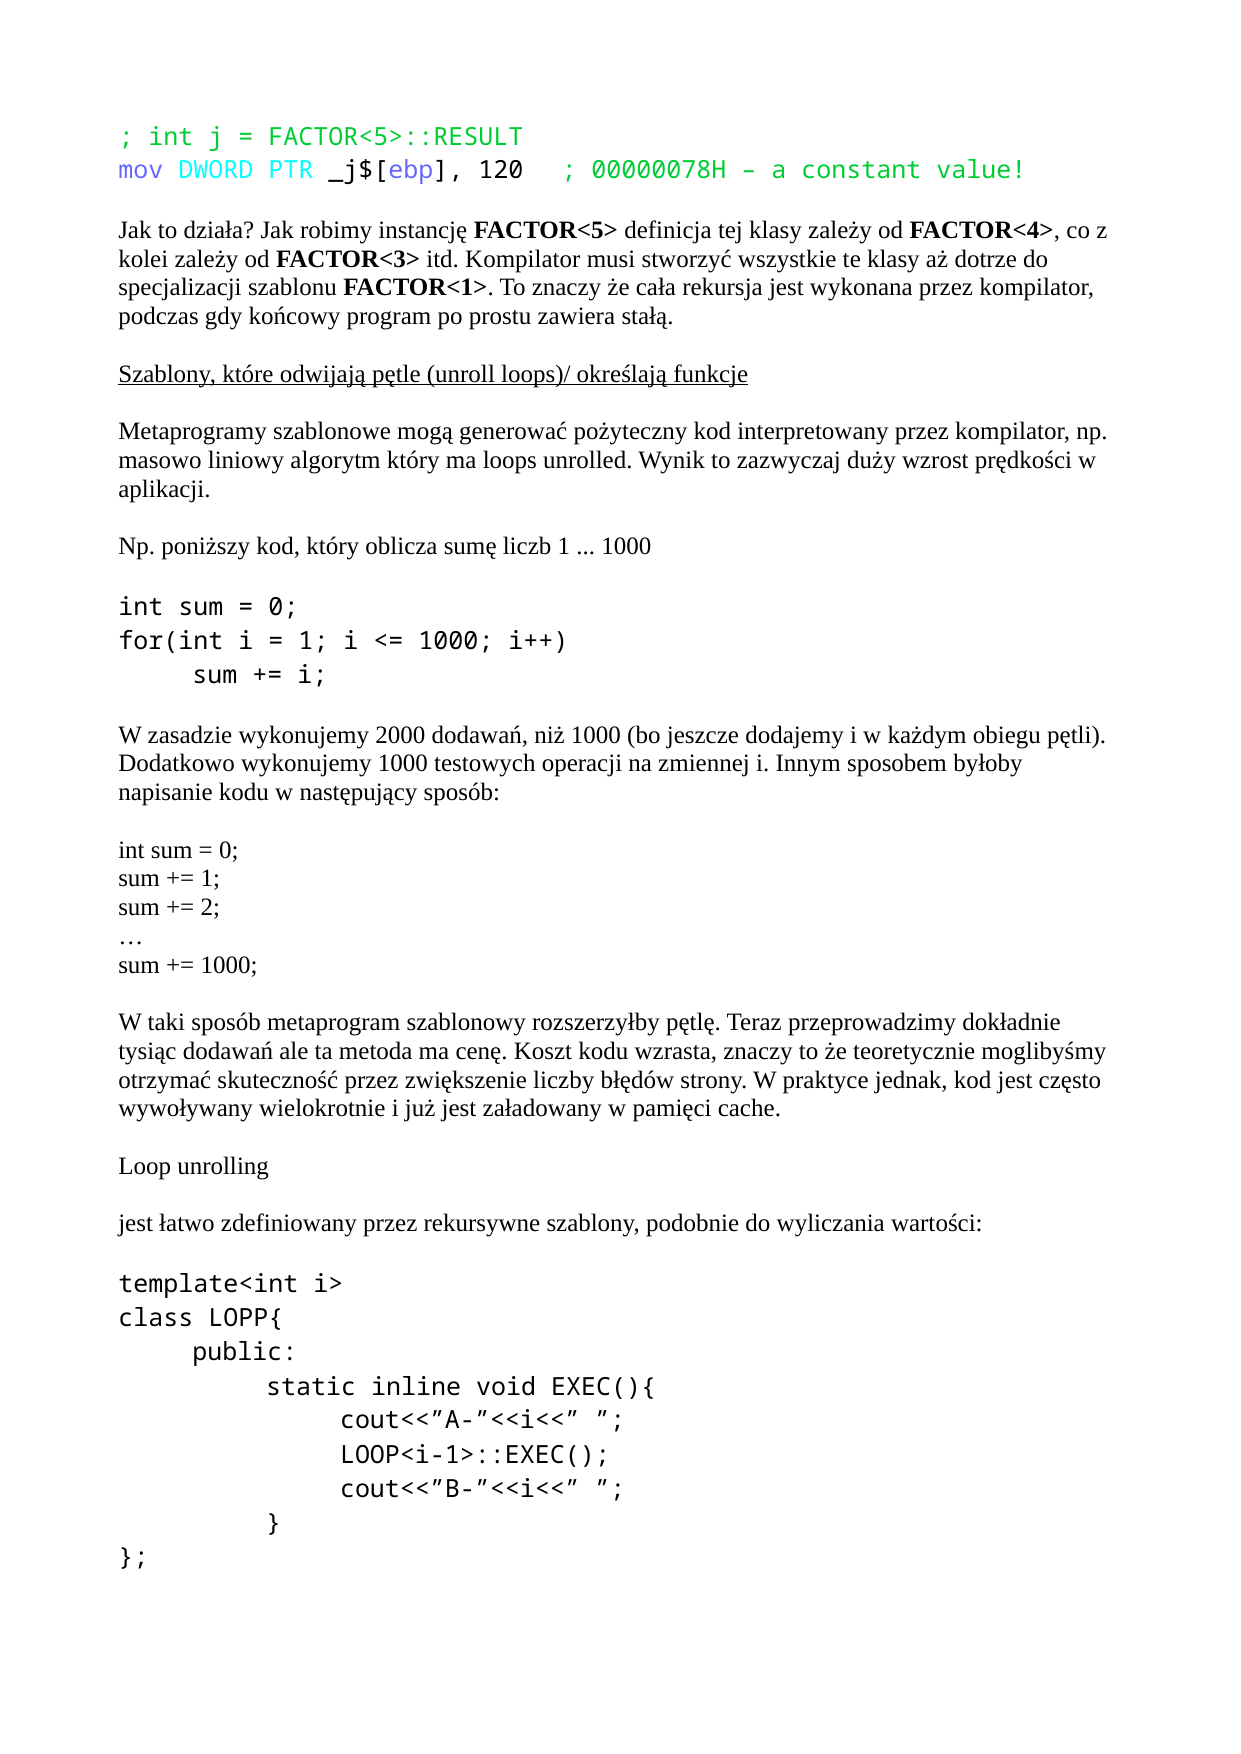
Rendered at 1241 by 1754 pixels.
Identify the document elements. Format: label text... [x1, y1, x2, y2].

text … [118, 921, 1122, 950]
text jest łatwo zdefiniowany przez rekursywne szablony, podobnie do wyliczania wartości: [118, 1208, 1122, 1237]
text Metaprogramy szablonowe mogą generować pożyteczny kod interpretowany przez kompilator, np. masowo liniowy algorytm który ma loops unrolled. Wynik to zazwyczaj duży wzrost prędkości w aplikacji. [118, 416, 1122, 502]
text sum += 1000; [118, 950, 1122, 978]
text template<int i> [118, 1266, 1122, 1300]
text ; int j = FACTOR<5>::RESULT [118, 118, 1122, 152]
text sum += 2; [118, 892, 1122, 921]
text int sum = 0; [118, 589, 1122, 623]
text public: [118, 1334, 1122, 1368]
text cout<<”A-”<<i<<” ”; [118, 1402, 1122, 1436]
text for(int i = 1; i <= 1000; i++) [118, 623, 1122, 657]
text Jak to działa? Jak robimy instancję FACTOR<5> definicja tej klasy zależy od FACTOR<4>, co z kolei zależy od FACTOR<3> itd. Kompilator musi stworzyć wszystkie te klasy aż dotrze do specjalizacji szablonu FACTOR<1>. To znaczy że cała rekursja jest wykonana przez kompilator, podczas gdy końcowy program po prostu zawiera stałą. [118, 215, 1122, 330]
text Np. poniższy kod, który oblicza sumę liczb 1 ... 1000 [118, 531, 1122, 560]
text Loop unrolling [118, 1151, 1122, 1180]
text } [118, 1504, 1122, 1538]
text Szablony, które odwijają pętle (unroll loops)/ określają funkcje [118, 359, 1122, 387]
text int sum = 0; [118, 835, 1122, 863]
text static inline void EXEC(){ [118, 1368, 1122, 1402]
text class LOPP{ [118, 1300, 1122, 1334]
text W zasadzie wykonujemy 2000 dodawań, niż 1000 (bo jeszcze dodajemy i w każdym obiegu pętli). Dodatkowo wykonujemy 1000 testowych operacji na zmiennej i. Innym sposobem byłoby napisanie kodu w następujący sposób: [118, 720, 1122, 806]
text }; [118, 1538, 1122, 1572]
text W taki sposób metaprogram szablonowy rozszerzyłby pętlę. Teraz przeprowadzimy dokładnie tysiąc dodawań ale ta metoda ma cenę. Koszt kodu wzrasta, znaczy to że teoretycznie moglibyśmy otrzymać skuteczność przez zwiększenie liczby błędów strony. W praktyce jednak, kod jest często wywoływany wielokrotnie i już jest załadowany w pamięci cache. [118, 1007, 1122, 1122]
text mov DWORD PTR _j$[ebp], 120 ; 00000078H – a constant value! [118, 152, 1122, 186]
text sum += i; [118, 657, 1122, 691]
text LOOP<i-1>::EXEC(); [118, 1436, 1122, 1470]
text sum += 1; [118, 863, 1122, 892]
text cout<<”B-”<<i<<” ”; [118, 1470, 1122, 1504]
